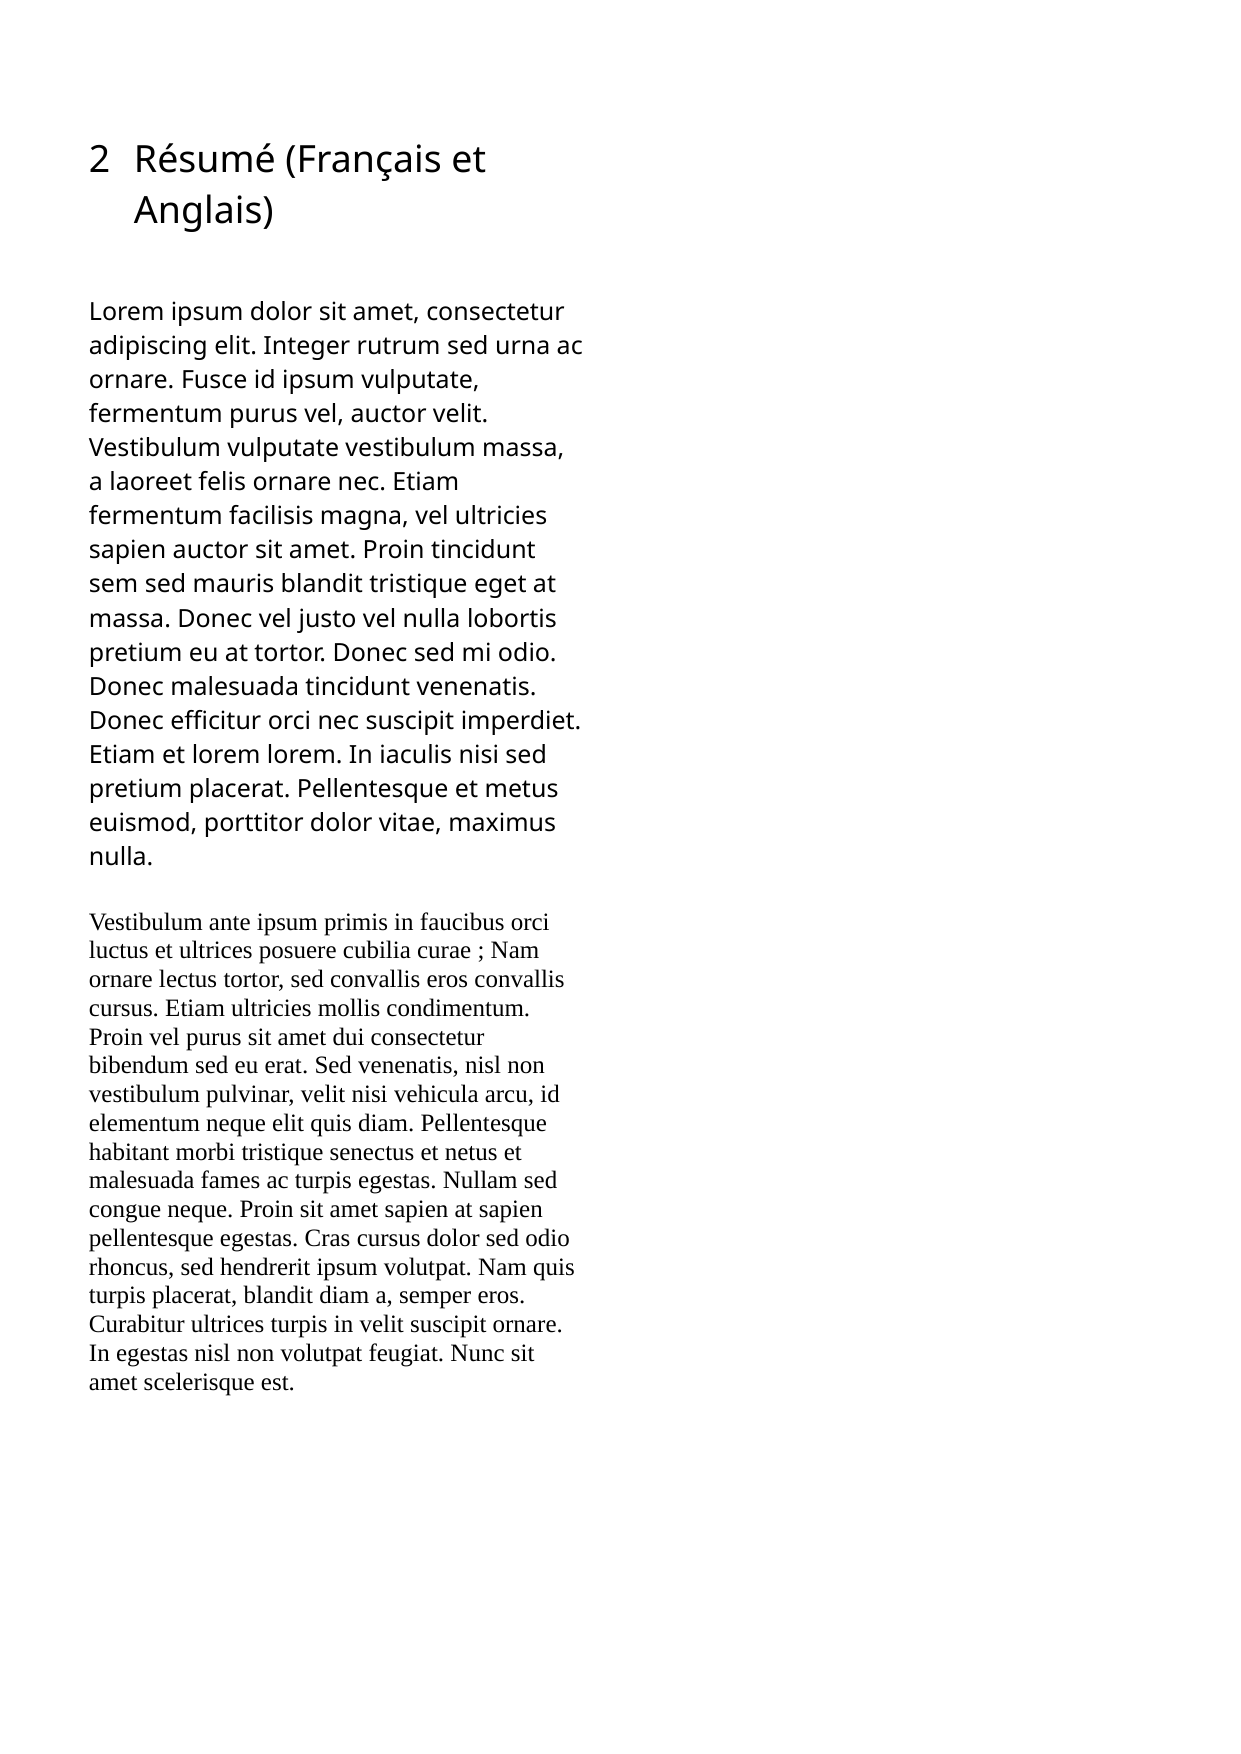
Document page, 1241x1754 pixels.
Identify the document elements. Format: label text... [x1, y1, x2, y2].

text Vestibulum ante ipsum primis in faucibus orci luctus et ultrices posuere cubilia curae ; Nam ornare lectus tortor, sed convallis eros convallis cursus. Etiam ultricies mollis condimentum. Proin vel purus sit amet dui consectetur bibendum sed eu erat. Sed venenatis, nisl non vestibulum pulvinar, velit nisi vehicula arcu, id elementum neque elit quis diam. Pellentesque habitant morbi tristique senectus et netus et malesuada fames ac turpis egestas. Nullam sed congue neque. Proin sit amet sapien at sapien pellentesque egestas. Cras cursus dolor sed odio rhoncus, sed hendrerit ipsum volutpat. Nam quis turpis placerat, blandit diam a, semper eros. Curabitur ultrices turpis in velit suscipit ornare. In egestas nisl non volutpat feugiat. Nunc sit amet scelerisque est. [89, 907, 583, 1396]
subtitle Résumé (Français et Anglais) [89, 132, 583, 234]
text Lorem ipsum dolor sit amet, consectetur adipiscing elit. Integer rutrum sed urna ac ornare. Fusce id ipsum vulputate, fermentum purus vel, auctor velit. Vestibulum vulputate vestibulum massa, a laoreet felis ornare nec. Etiam fermentum facilisis magna, vel ultricies sapien auctor sit amet. Proin tincidunt sem sed mauris blandit tristique eget at massa. Donec vel justo vel nulla lobortis pretium eu at tortor. Donec sed mi odio. Donec malesuada tincidunt venenatis. Donec efficitur orci nec suscipit imperdiet. Etiam et lorem lorem. In iaculis nisi sed pretium placerat. Pellentesque et metus euismod, porttitor dolor vitae, maximus nulla. [89, 294, 583, 873]
